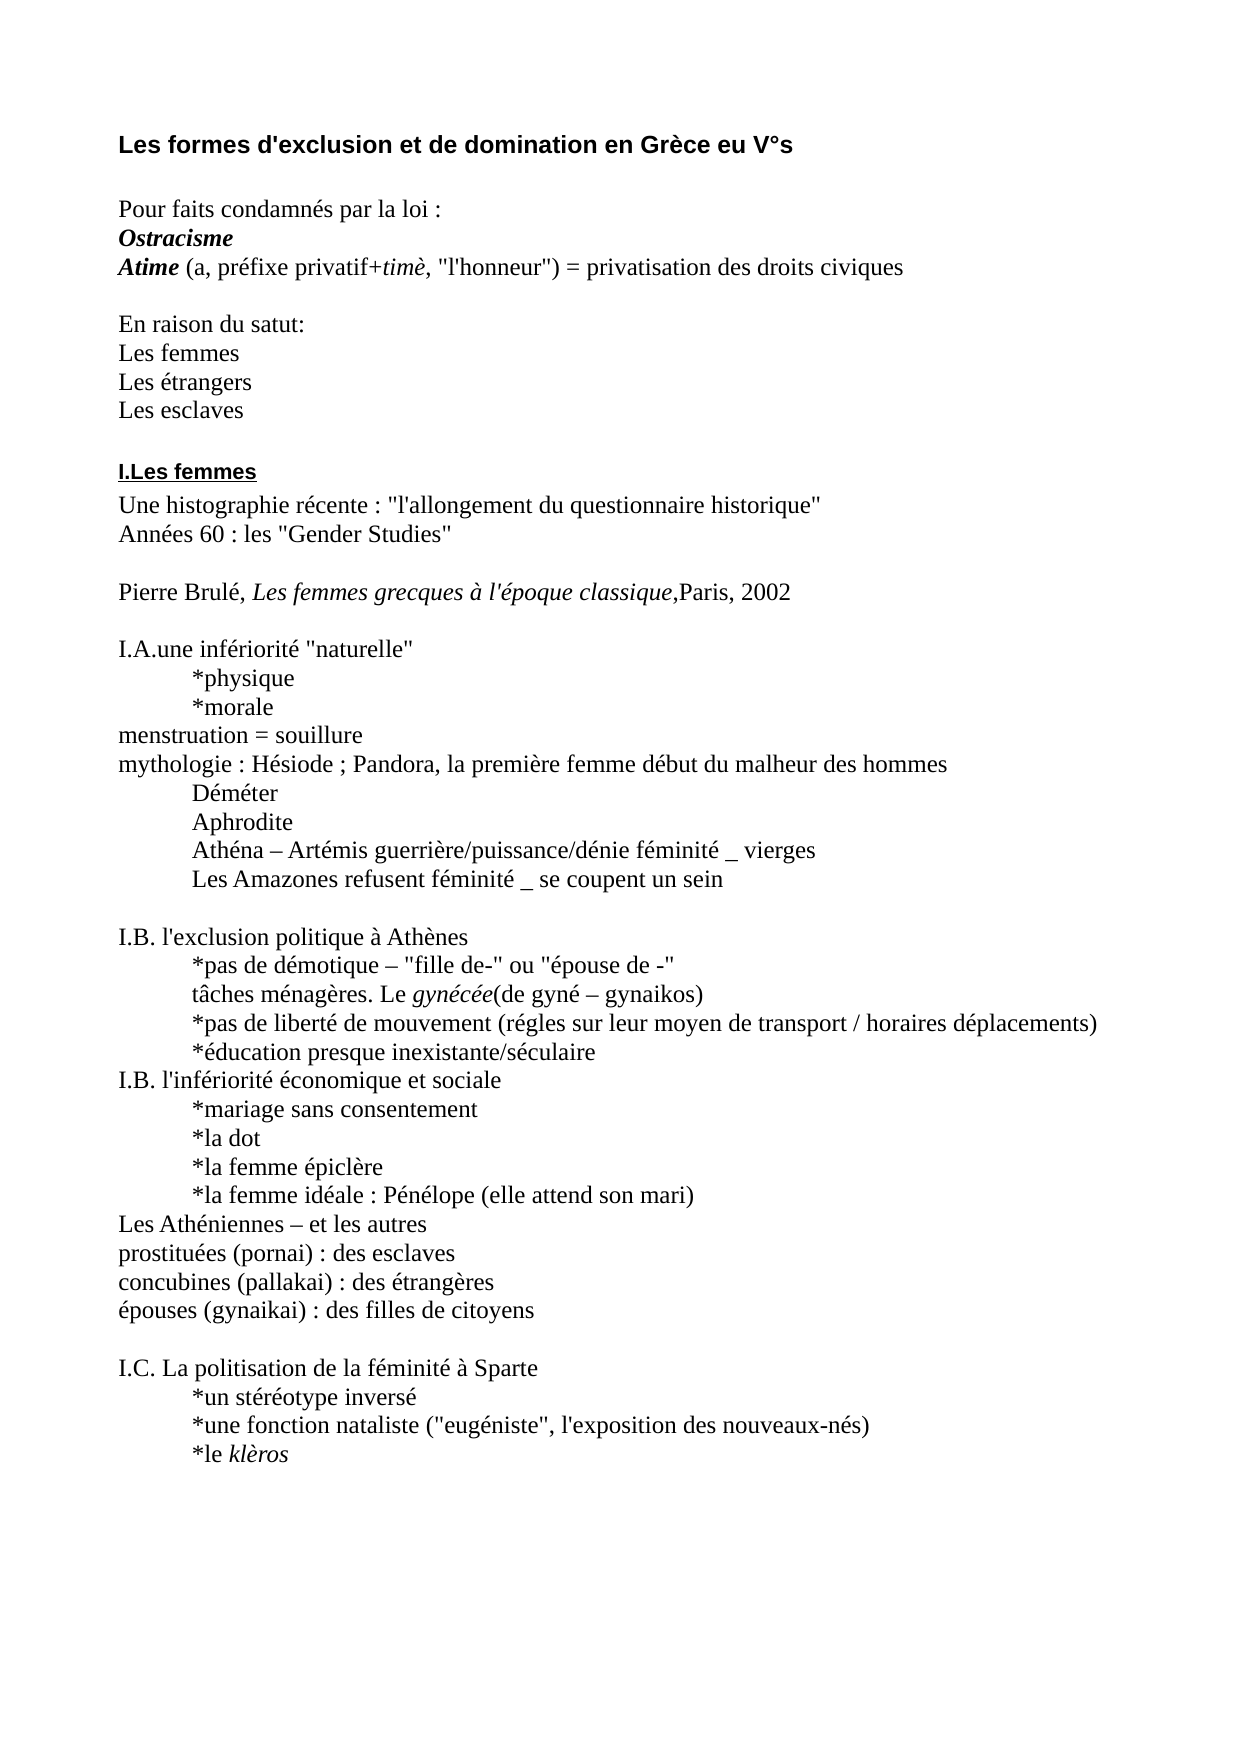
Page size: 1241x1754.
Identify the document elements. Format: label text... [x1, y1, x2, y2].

text *physique [118, 663, 1122, 692]
text Athéna – Artémis guerrière/puissance/dénie féminité _ vierges [118, 836, 1122, 864]
text *pas de liberté de mouvement (régles sur leur moyen de transport / horaires déplacements) [118, 1008, 1122, 1037]
text *mariage sans consentement [118, 1094, 1122, 1123]
text Années 60 : les "Gender Studies" [118, 519, 1122, 548]
text *morale [118, 692, 1122, 721]
text I.B. l'exclusion politique à Athènes [118, 922, 1122, 951]
text I.B. l'infériorité économique et sociale [118, 1066, 1122, 1094]
text Atime (a, préfixe privatif+timè, "l'honneur") = privatisation des droits civiques [118, 252, 1122, 280]
text Ostracisme [118, 223, 1122, 252]
text concubines (pallakai) : des étrangères [118, 1267, 1122, 1296]
text I.A.une infériorité "naturelle" [118, 634, 1122, 663]
subtitle Les formes d'exclusion et de domination en Grèce eu V°s [118, 131, 1122, 159]
text Les Athéniennes – et les autres [118, 1209, 1122, 1238]
text Les esclaves [118, 395, 1122, 424]
text menstruation = souillure [118, 721, 1122, 749]
subtitle I.Les femmes [118, 459, 1122, 484]
text *éducation presque inexistante/séculaire [118, 1037, 1122, 1066]
text Pierre Brulé, Les femmes grecques à l'époque classique,Paris, 2002 [118, 577, 1122, 606]
text En raison du satut: [118, 309, 1122, 338]
text Pour faits condamnés par la loi : [118, 194, 1122, 223]
text Aphrodite [118, 807, 1122, 836]
text I.C. La politisation de la féminité à Sparte [118, 1353, 1122, 1382]
text Une histographie récente : "l'allongement du questionnaire historique" [118, 491, 1122, 519]
text *pas de démotique – "fille de-" ou "épouse de -" [118, 951, 1122, 979]
text *la femme idéale : Pénélope (elle attend son mari) [118, 1181, 1122, 1209]
text Les femmes [118, 338, 1122, 367]
text mythologie : Hésiode ; Pandora, la première femme début du malheur des hommes [118, 749, 1122, 778]
text *la femme épiclère [118, 1152, 1122, 1181]
text *le klèros [118, 1439, 1122, 1468]
text tâches ménagères. Le gynécée(de gyné – gynaikos) [118, 979, 1122, 1008]
text épouses (gynaikai) : des filles de citoyens [118, 1296, 1122, 1324]
text *une fonction nataliste ("eugéniste", l'exposition des nouveaux-nés) [118, 1411, 1122, 1439]
text *un stéréotype inversé [118, 1382, 1122, 1411]
text Les Amazones refusent féminité _ se coupent un sein [118, 864, 1122, 893]
text *la dot [118, 1123, 1122, 1152]
text Les étrangers [118, 367, 1122, 395]
text prostituées (pornai) : des esclaves [118, 1238, 1122, 1267]
text Déméter [118, 778, 1122, 807]
